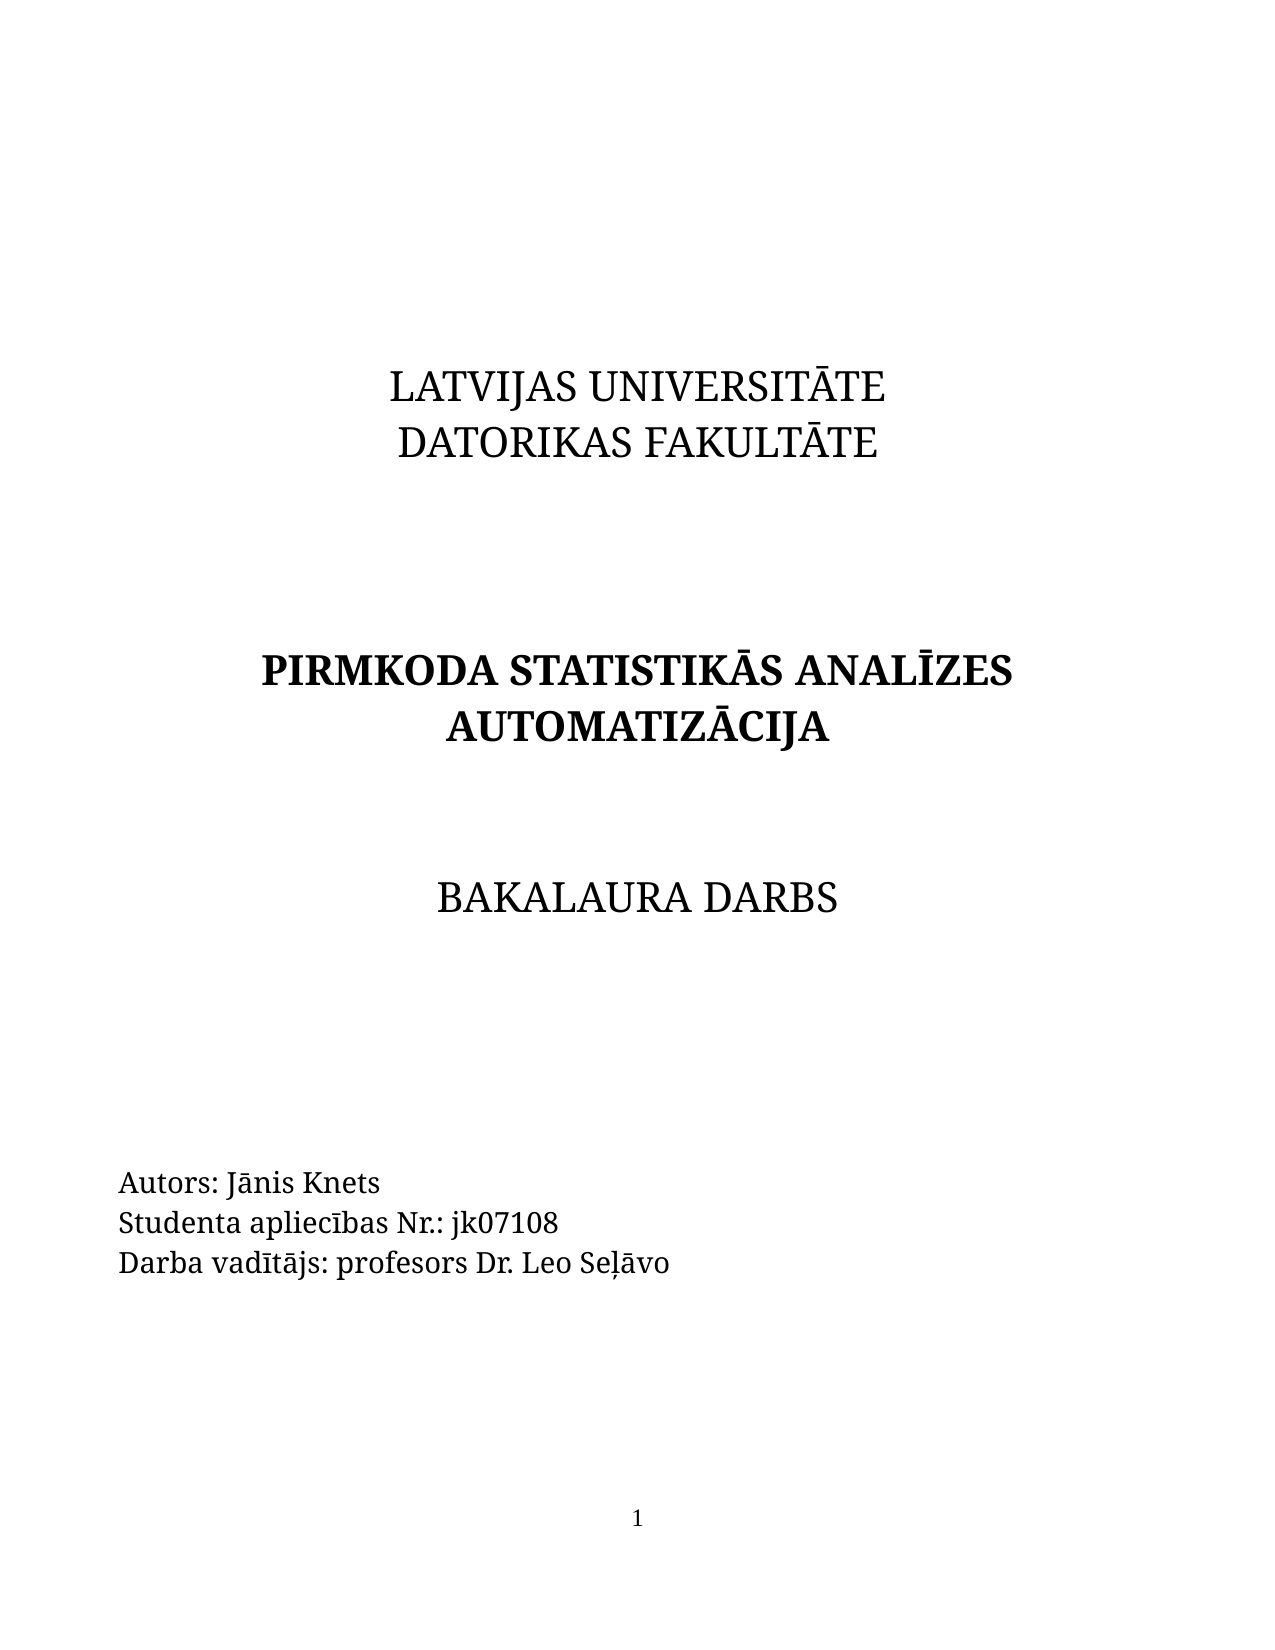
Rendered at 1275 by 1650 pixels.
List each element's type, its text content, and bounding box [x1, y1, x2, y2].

text LATVIJAS UNIVERSITĀTE DATORIKAS FAKULTĀTE PIRMKODA STATISTIKĀS ANALĪZES AUTOMATIZĀCIJA BAKALAURA DARBS [118, 118, 1157, 958]
text Autors: Jānis Knets Studenta apliecības Nr.: jk07108 Darba vadītājs: profesors Dr. Leo Seļāvo [118, 1163, 1157, 1282]
